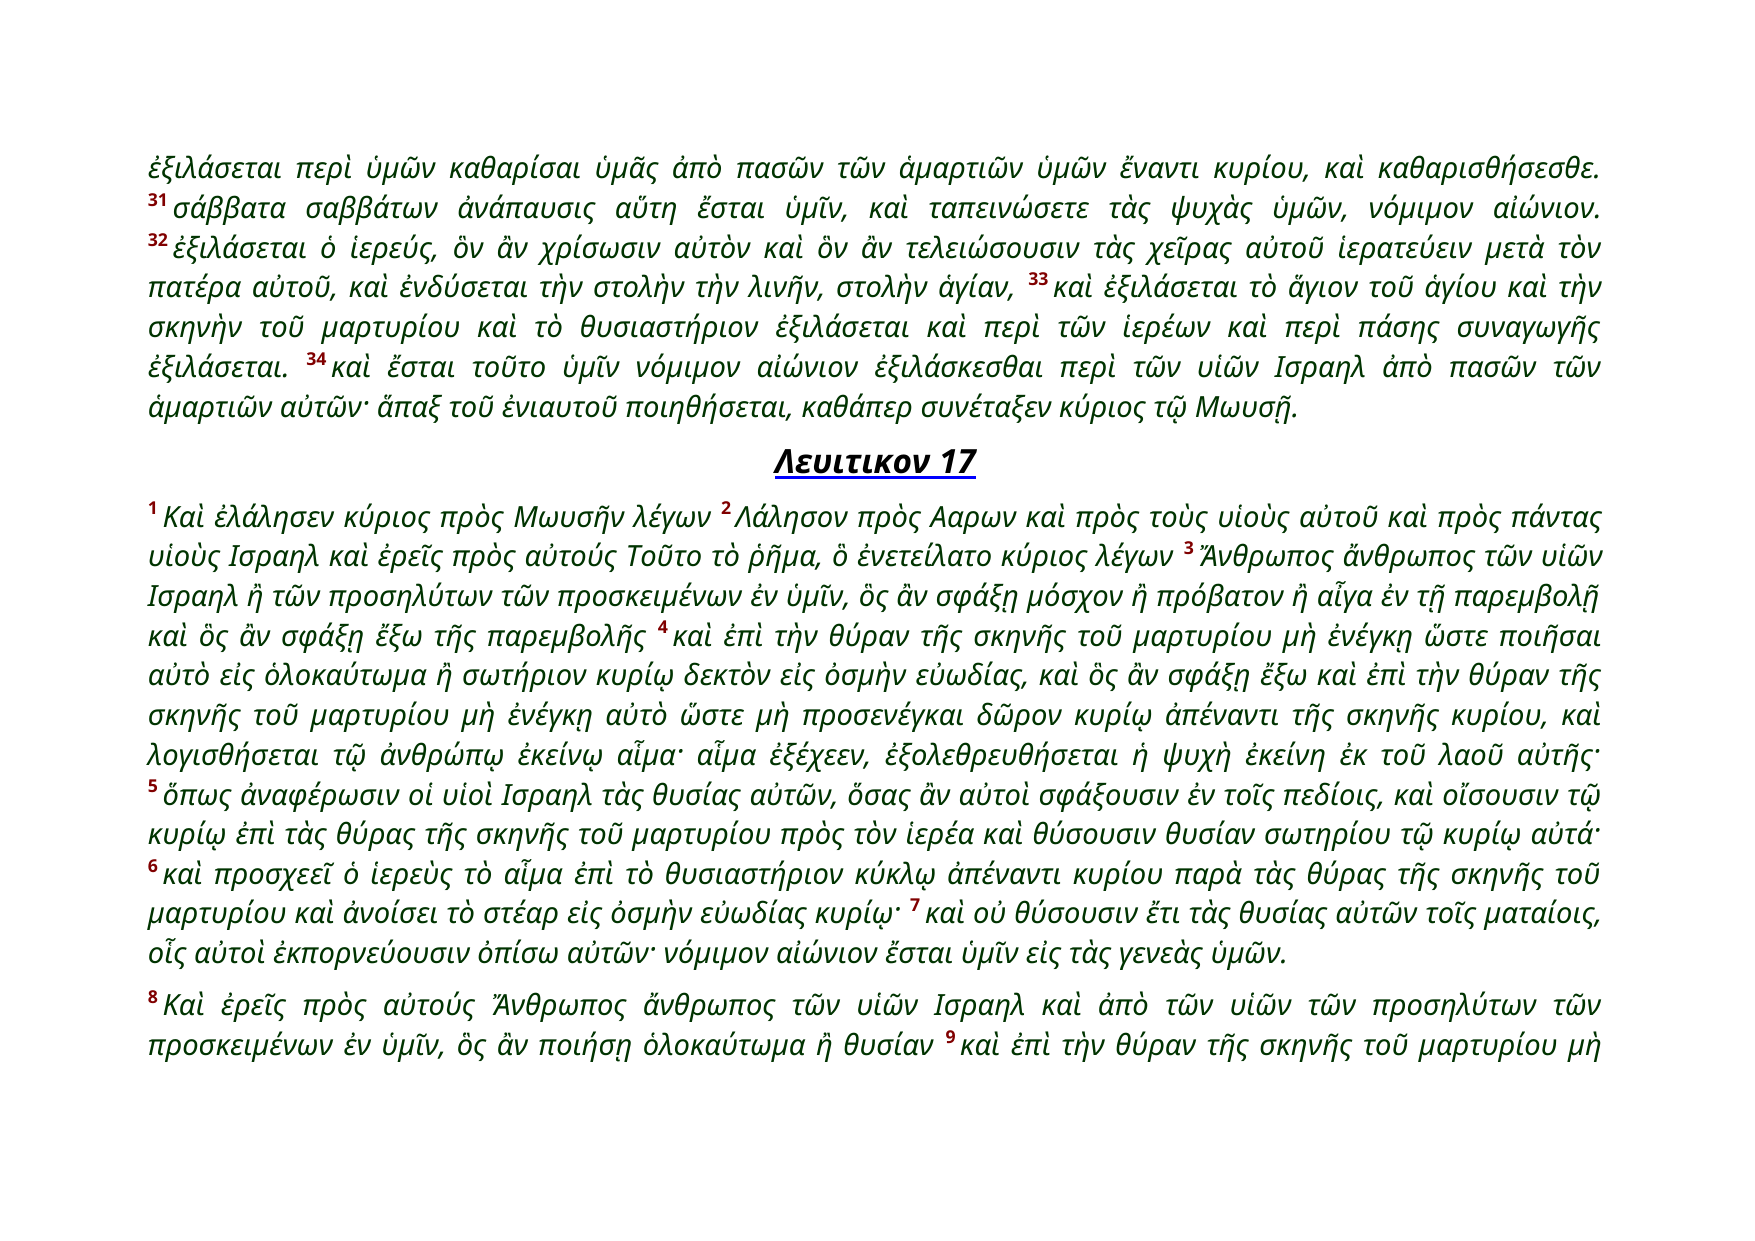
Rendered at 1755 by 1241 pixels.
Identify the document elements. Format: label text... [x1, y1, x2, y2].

text 8 Καὶ ἐρεῖς πρὸς αὐτούς Ἄνθρωπος ἄνθρωπος τῶν υἱῶν Ισραηλ καὶ ἀπὸ τῶν υἱῶν τῶν προσηλύτων τῶν προσκειμένων ἐν ὑμῖν, ὃς ἂν ποιήσῃ ὁλοκαύτωμα ἢ θυσίαν 9 καὶ ἐπὶ τὴν θύραν τῆς σκηνῆς τοῦ μαρτυρίου μὴ [148, 985, 1606, 1064]
text ἐξιλάσεται περὶ ὑμῶν καθαρίσαι ὑμᾶς ἀπὸ πασῶν τῶν ἁμαρτιῶν ὑμῶν ἔναντι κυρίου, καὶ καθαρισθήσεσθε. 31 σάββατα σαββάτων ἀνάπαυσις αὕτη ἔσται ὑμῖν, καὶ ταπεινώσετε τὰς ψυχὰς ὑμῶν, νόμιμον αἰώνιον. 32 ἐξιλάσεται ὁ ἱερεύς, ὃν ἂν χρίσωσιν αὐτὸν καὶ ὃν ἂν τελειώσουσιν τὰς χεῖρας αὐτοῦ ἱερατεύειν μετὰ τὸν πατέρα αὐτοῦ, καὶ ἐνδύσεται τὴν στολὴν τὴν λινῆν, στολὴν ἁγίαν, 33 καὶ ἐξιλάσεται τὸ ἅγιον τοῦ ἁγίου καὶ τὴν σκηνὴν τοῦ μαρτυρίου καὶ τὸ θυσιαστήριον ἐξιλάσεται καὶ περὶ τῶν ἱερέων καὶ περὶ πάσης συναγωγῆς ἐξιλάσεται. 34 καὶ ἔσται τοῦτο ὑμῖν νόμιμον αἰώνιον ἐξιλάσκεσθαι περὶ τῶν υἱῶν Ισραηλ ἀπὸ πασῶν τῶν ἁμαρτιῶν αὐτῶν· ἅπαξ τοῦ ἐνιαυτοῦ ποιηθήσεται, καθάπερ συνέταξεν κύριος τῷ Μωυσῇ. [148, 148, 1606, 426]
text 1 Καὶ ἐλάλησεν κύριος πρὸς Μωυσῆν λέγων 2 Λάλησον πρὸς Ααρων καὶ πρὸς τοὺς υἱοὺς αὐτοῦ καὶ πρὸς πάντας υἱοὺς Ισραηλ καὶ ἐρεῖς πρὸς αὐτούς Τοῦτο τὸ ῥῆμα, ὃ ἐνετείλατο κύριος λέγων 3 Ἄνθρωπος ἄνθρωπος τῶν υἱῶν Ισραηλ ἢ τῶν προσηλύτων τῶν προσκειμένων ἐν ὑμῖν, ὃς ἂν σφάξῃ μόσχον ἢ πρόβατον ἢ αἶγα ἐν τῇ παρεμβολῇ καὶ ὃς ἂν σφάξῃ ἔξω τῆς παρεμβολῆς 4 καὶ ἐπὶ τὴν θύραν τῆς σκηνῆς τοῦ μαρτυρίου μὴ ἐνέγκῃ ὥστε ποιῆσαι αὐτὸ εἰς ὁλοκαύτωμα ἢ σωτήριον κυρίῳ δεκτὸν εἰς ὀσμὴν εὐωδίας, καὶ ὃς ἂν σφάξῃ ἔξω καὶ ἐπὶ τὴν θύραν τῆς σκηνῆς τοῦ μαρτυρίου μὴ ἐνέγκῃ αὐτὸ ὥστε μὴ προσενέγκαι δῶρον κυρίῳ ἀπέναντι τῆς σκηνῆς κυρίου, καὶ λογισθήσεται τῷ ἀνθρώπῳ ἐκείνῳ αἷμα· αἷμα ἐξέχεεν, ἐξολεθρευθήσεται ἡ ψυχὴ ἐκείνη ἐκ τοῦ λαοῦ αὐτῆς· 5 ὅπως ἀναφέρωσιν οἱ υἱοὶ Ισραηλ τὰς θυσίας αὐτῶν, ὅσας ἂν αὐτοὶ σφάξουσιν ἐν τοῖς πεδίοις, καὶ οἴσουσιν τῷ κυρίῳ ἐπὶ τὰς θύρας τῆς σκηνῆς τοῦ μαρτυρίου πρὸς τὸν ἱερέα καὶ θύσουσιν θυσίαν σωτηρίου τῷ κυρίῳ αὐτά· 6 καὶ προσχεεῖ ὁ ἱερεὺς τὸ αἷμα ἐπὶ τὸ θυσιαστήριον κύκλῳ ἀπέναντι κυρίου παρὰ τὰς θύρας τῆς σκηνῆς τοῦ μαρτυρίου καὶ ἀνοίσει τὸ στέαρ εἰς ὀσμὴν εὐωδίας κυρίῳ· 7 καὶ οὐ θύσουσιν ἔτι τὰς θυσίας αὐτῶν τοῖς ματαίοις, οἷς αὐτοὶ ἐκπορνεύουσιν ὀπίσω αὐτῶν· νόμιμον αἰώνιον ἔσται ὑμῖν εἰς τὰς γενεὰς ὑμῶν. [148, 496, 1606, 972]
text Λευιτικον 17 [148, 438, 1606, 483]
